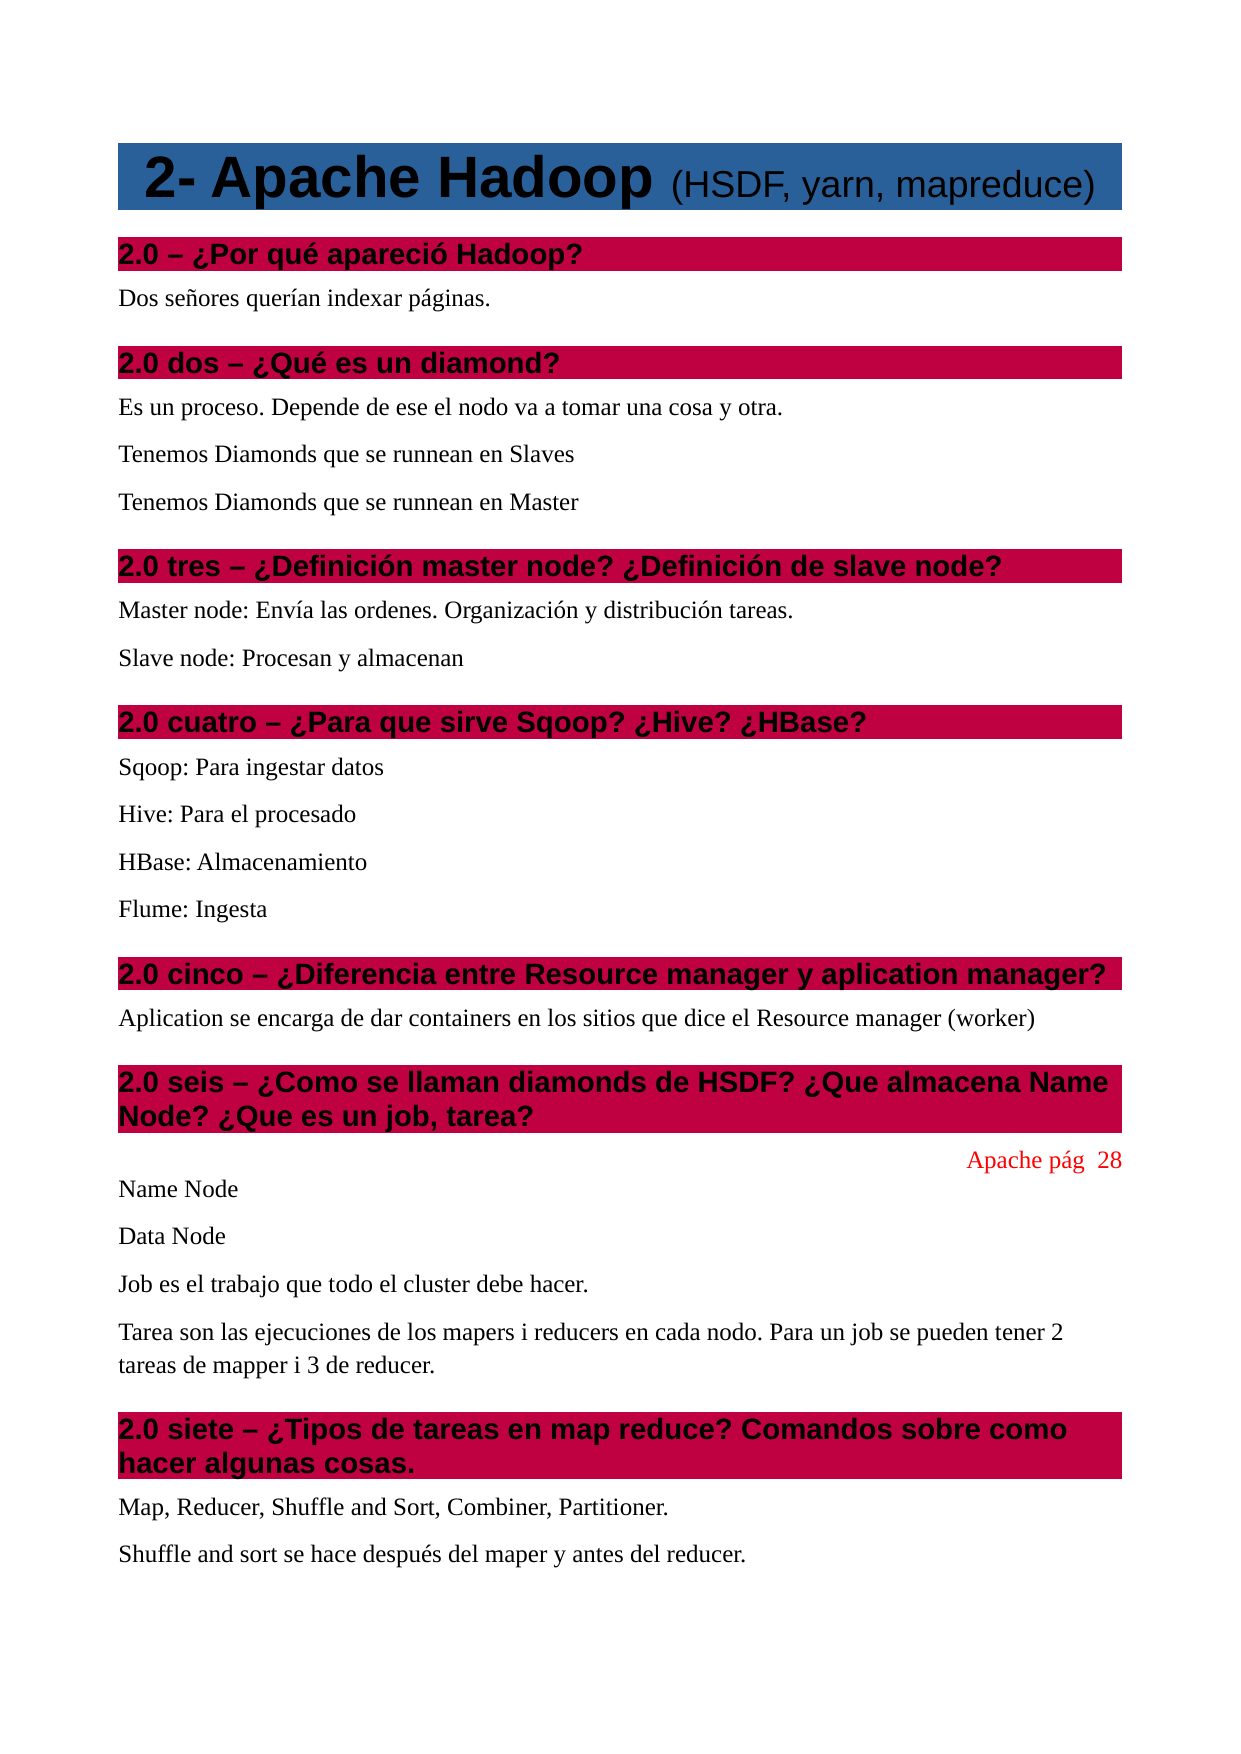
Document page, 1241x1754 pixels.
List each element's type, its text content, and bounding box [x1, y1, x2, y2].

text Data Node [118, 1221, 1122, 1250]
text Apache pág 28 [118, 1145, 1122, 1174]
text Tenemos Diamonds que se runnean en Slaves [118, 439, 1122, 468]
subtitle 2.0 tres – ¿Definición master node? ¿Definición de slave node? [118, 549, 1122, 583]
text Slave node: Procesan y almacenan [118, 643, 1122, 672]
subtitle 2.0 – ¿Por qué apareció Hadoop? [118, 237, 1122, 271]
text Job es el trabajo que todo el cluster debe hacer. [118, 1269, 1122, 1298]
text HBase: Almacenamiento [118, 847, 1122, 876]
text Tenemos Diamonds que se runnean en Master [118, 487, 1122, 516]
title 2- Apache Hadoop (HSDF, yarn, mapreduce) [118, 143, 1122, 210]
text Sqoop: Para ingestar datos [118, 752, 1122, 780]
text Aplication se encarga de dar containers en los sitios que dice el Resource manager (worker) [118, 1003, 1122, 1032]
text Dos señores querían indexar páginas. [118, 283, 1122, 312]
subtitle 2.0 dos – ¿Qué es un diamond? [118, 346, 1122, 379]
text Flume: Ingesta [118, 894, 1122, 923]
subtitle 2.0 cinco – ¿Diferencia entre Resource manager y aplication manager? [118, 957, 1122, 990]
text Name Node [118, 1174, 1122, 1203]
subtitle 2.0 siete – ¿Tipos de tareas en map reduce? Comandos sobre como hacer algunas cosas. [118, 1412, 1122, 1479]
text Es un proceso. Depende de ese el nodo va a tomar una cosa y otra. [118, 392, 1122, 421]
text Tarea son las ejecuciones de los mapers i reducers en cada nodo. Para un job se pueden tener 2 tareas de mapper i 3 de reducer. [118, 1317, 1122, 1378]
text Map, Reducer, Shuffle and Sort, Combiner, Partitioner. [118, 1492, 1122, 1521]
text Hive: Para el procesado [118, 799, 1122, 828]
subtitle 2.0 cuatro – ¿Para que sirve Sqoop? ¿Hive? ¿HBase? [118, 705, 1122, 739]
text Shuffle and sort se hace después del maper y antes del reducer. [118, 1539, 1122, 1568]
text Master node: Envía las ordenes. Organización y distribución tareas. [118, 596, 1122, 624]
subtitle 2.0 seis – ¿Como se llaman diamonds de HSDF? ¿Que almacena Name Node? ¿Que es un job, tarea? [118, 1065, 1122, 1133]
